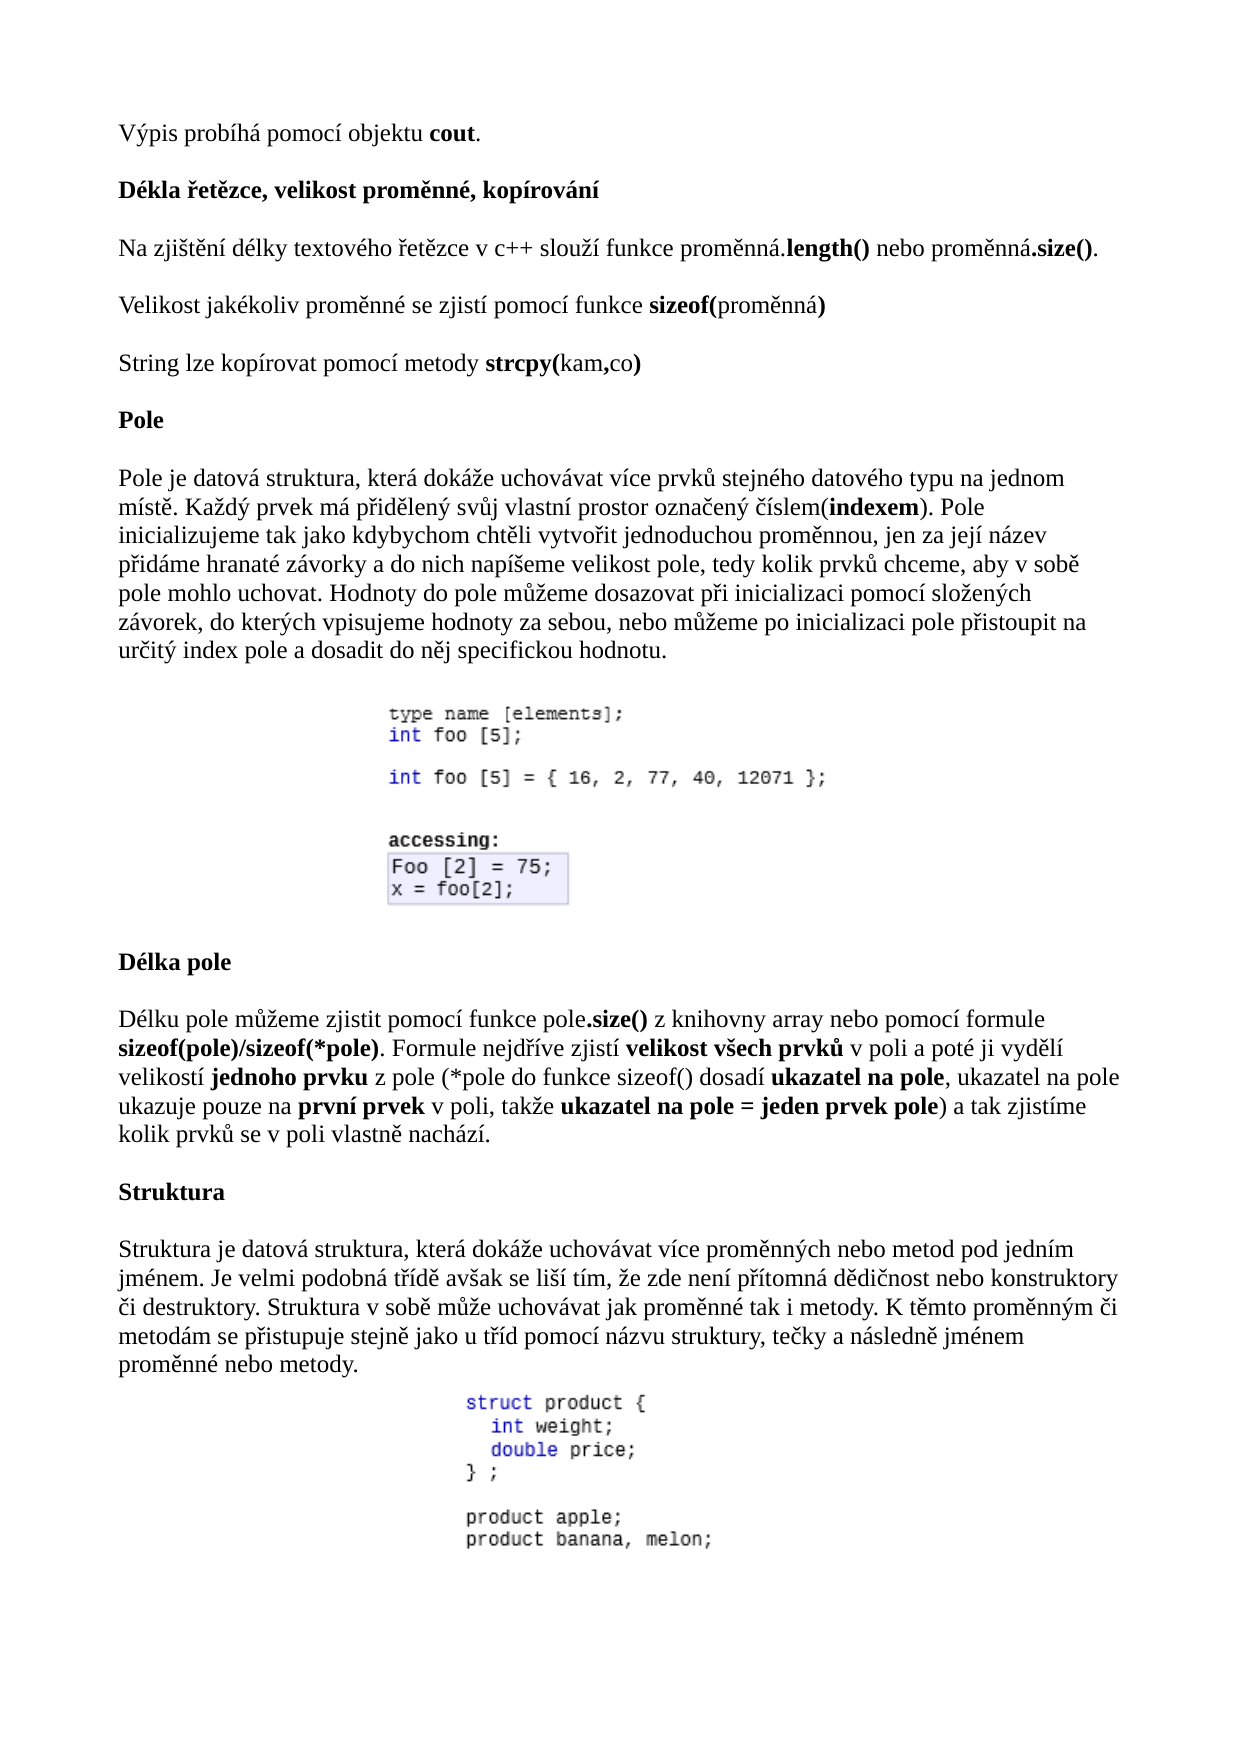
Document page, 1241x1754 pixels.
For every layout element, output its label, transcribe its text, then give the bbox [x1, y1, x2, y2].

text Na zjištění délky textového řetězce v c++ slouží funkce proměnná.length() nebo proměnná.size(). [118, 233, 1122, 262]
text Výpis probíhá pomocí objektu cout. [118, 118, 1122, 147]
text Struktura [118, 1177, 1122, 1206]
text Struktura je datová struktura, která dokáže uchovávat více proměnných nebo metod pod jedním jménem. Je velmi podobná třídě avšak se liší tím, že zde není přítomná dědičnost nebo konstruktory či destruktory. Struktura v sobě může uchovávat jak proměnné tak i metody. K těmto proměnným či metodám se přistupuje stejně jako u tříd pomocí názvu struktury, tečky a následně jménem proměnné nebo metody. [118, 1234, 1122, 1378]
text Pole je datová struktura, která dokáže uchovávat více prvků stejného datového typu na jednom místě. Každý prvek má přidělený svůj vlastní prostor označený číslem(indexem). Pole inicializujeme tak jako kdybychom chtěli vytvořit jednoduchou proměnnou, jen za její název přidáme hranaté závorky a do nich napíšeme velikost pole, tedy kolik prvků chceme, aby v sobě pole mohlo uchovat. Hodnoty do pole můžeme dosazovat při inicializaci pomocí složených závorek, do kterých vpisujeme hodnoty za sebou, nebo můžeme po inicializaci pole přistoupit na určitý index pole a dosadit do něj specifickou hodnotu. [118, 463, 1122, 664]
text Pole [118, 406, 1122, 434]
picture [446, 1378, 794, 1585]
text Délka pole [118, 947, 1122, 976]
text String lze kopírovat pomocí metody strcpy(kam,co) [118, 348, 1122, 377]
text Dékla řetězce, velikost proměnné, kopírování [118, 176, 1122, 204]
picture [375, 693, 865, 919]
text Délku pole můžeme zjistit pomocí funkce pole.size() z knihovny array nebo pomocí formule sizeof(pole)/sizeof(*pole). Formule nejdříve zjistí velikost všech prvků v poli a poté ji vydělí velikostí jednoho prvku z pole (*pole do funkce sizeof() dosadí ukazatel na pole, ukazatel na pole ukazuje pouze na první prvek v poli, takže ukazatel na pole = jeden prvek pole) a tak zjistíme kolik prvků se v poli vlastně nachází. [118, 1004, 1122, 1148]
text Velikost jakékoliv proměnné se zjistí pomocí funkce sizeof(proměnná) [118, 291, 1122, 319]
